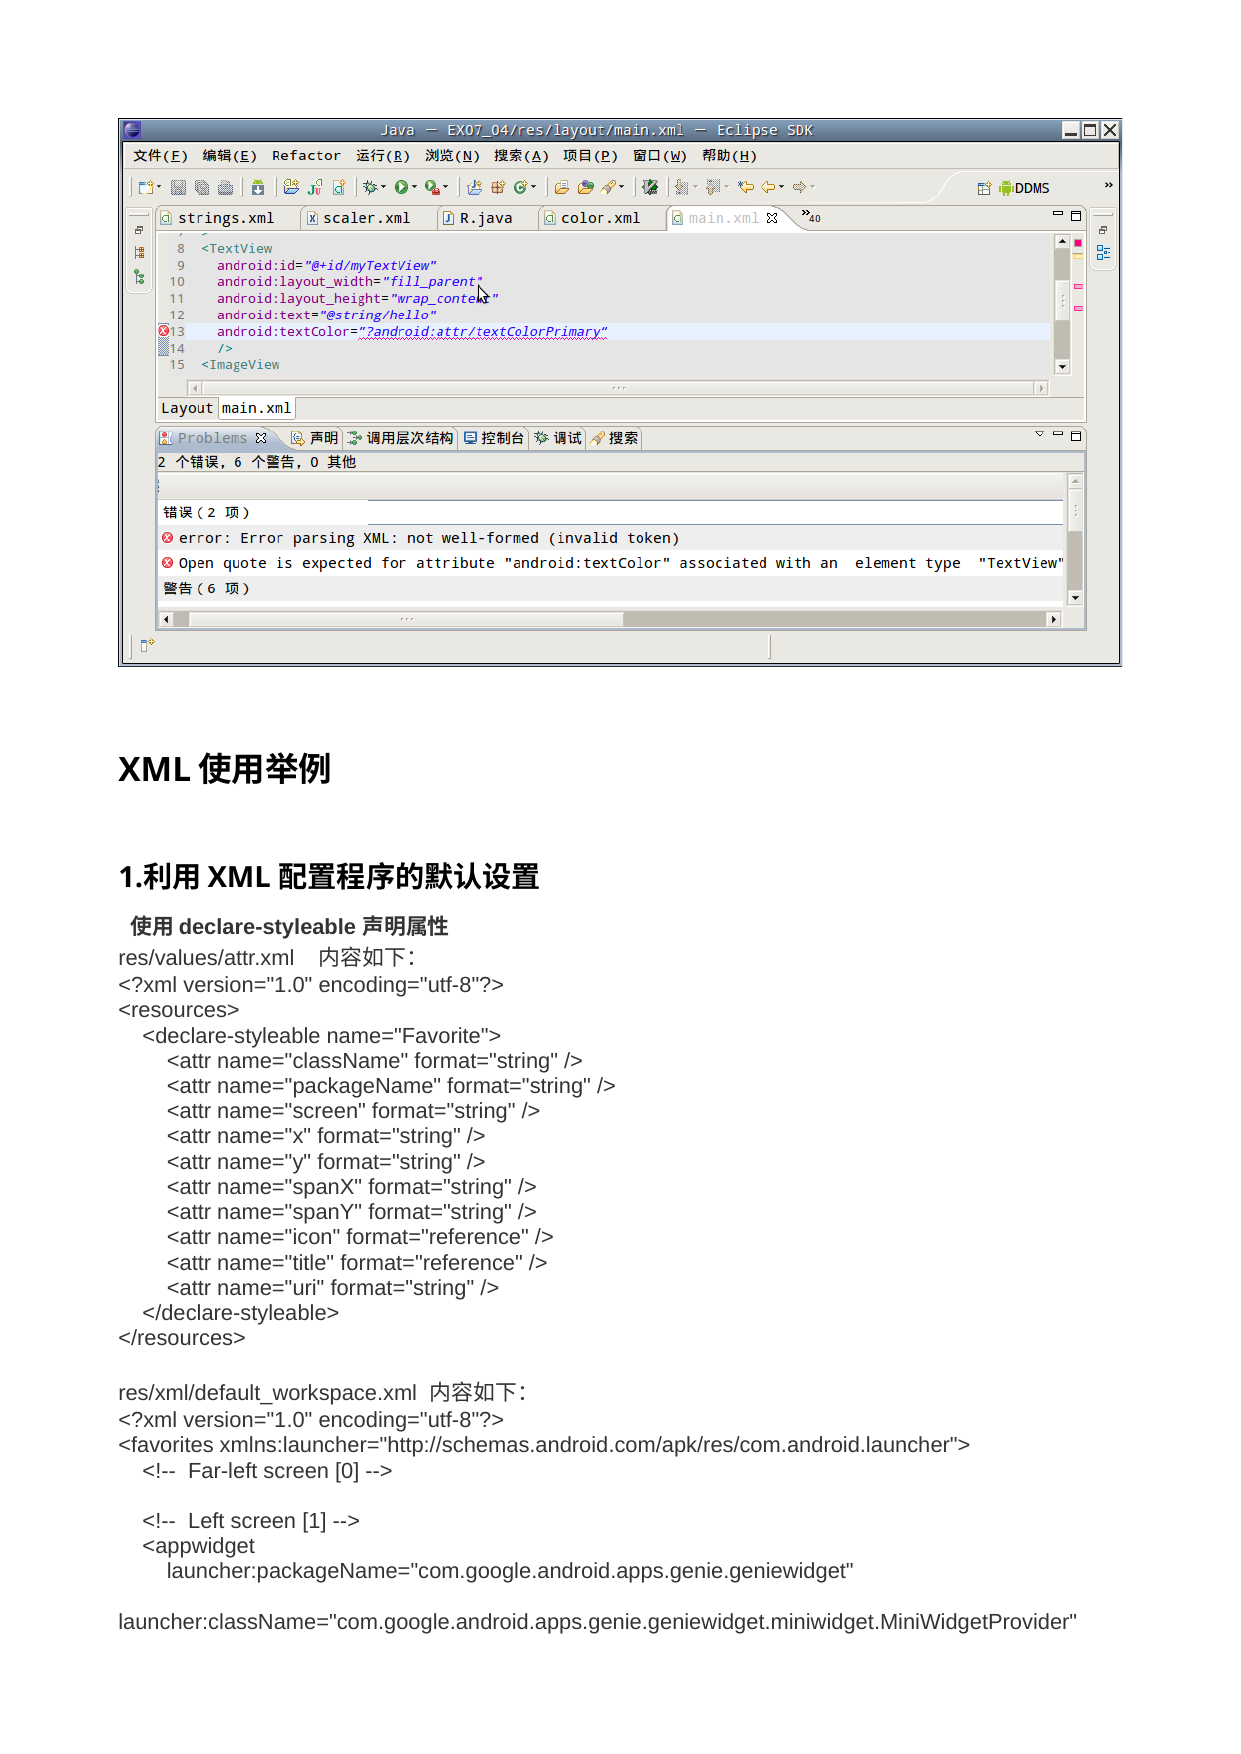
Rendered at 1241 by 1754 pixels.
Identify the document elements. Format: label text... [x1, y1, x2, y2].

text launcher:packageName="com.google.android.apps.genie.geniewidget" [118, 1558, 1122, 1583]
text launcher:className="com.google.android.apps.genie.geniewidget.miniwidget.MiniWidgetProvider" [118, 1583, 1122, 1634]
subtitle 1.利用XML 配置程序的默认设置 [118, 854, 1122, 896]
text <attr name="icon" format="reference" /> [118, 1224, 1122, 1249]
text <attr name="packageName" format="string" /> [118, 1073, 1122, 1098]
text <declare-styleable name="Favorite"> [118, 1022, 1122, 1048]
text <attr name="uri" format="string" /> [118, 1274, 1122, 1300]
text <attr name="title" format="reference" /> [118, 1249, 1122, 1274]
text <resources> [118, 997, 1122, 1022]
text </resources> [118, 1325, 1122, 1350]
picture [118, 118, 1123, 667]
text <attr name="screen" format="string" /> [118, 1098, 1122, 1123]
text <attr name="className" format="string" /> [118, 1048, 1122, 1073]
text res/xml/default_workspace.xml 内容如下： [118, 1375, 1122, 1407]
text <attr name="spanY" format="string" /> [118, 1199, 1122, 1224]
text <?xml version="1.0" encoding="utf-8"?> [118, 972, 1122, 997]
text <!-- Left screen [1] --> [118, 1508, 1122, 1533]
text <attr name="x" format="string" /> [118, 1123, 1122, 1148]
text 使用declare-styleable 声明属性 [118, 909, 1122, 940]
text <!-- Far-left screen [0] --> [118, 1457, 1122, 1483]
text res/values/attr.xml 内容如下： [118, 940, 1122, 972]
text <favorites xmlns:launcher="http://schemas.android.com/apk/res/com.android.launcher"> [118, 1432, 1122, 1457]
text <attr name="spanX" format="string" /> [118, 1174, 1122, 1199]
subtitle XML使用举例 [118, 742, 1122, 791]
text <attr name="y" format="string" /> [118, 1148, 1122, 1174]
text </declare-styleable> [118, 1300, 1122, 1325]
text <?xml version="1.0" encoding="utf-8"?> [118, 1407, 1122, 1432]
text <appwidget [118, 1533, 1122, 1558]
